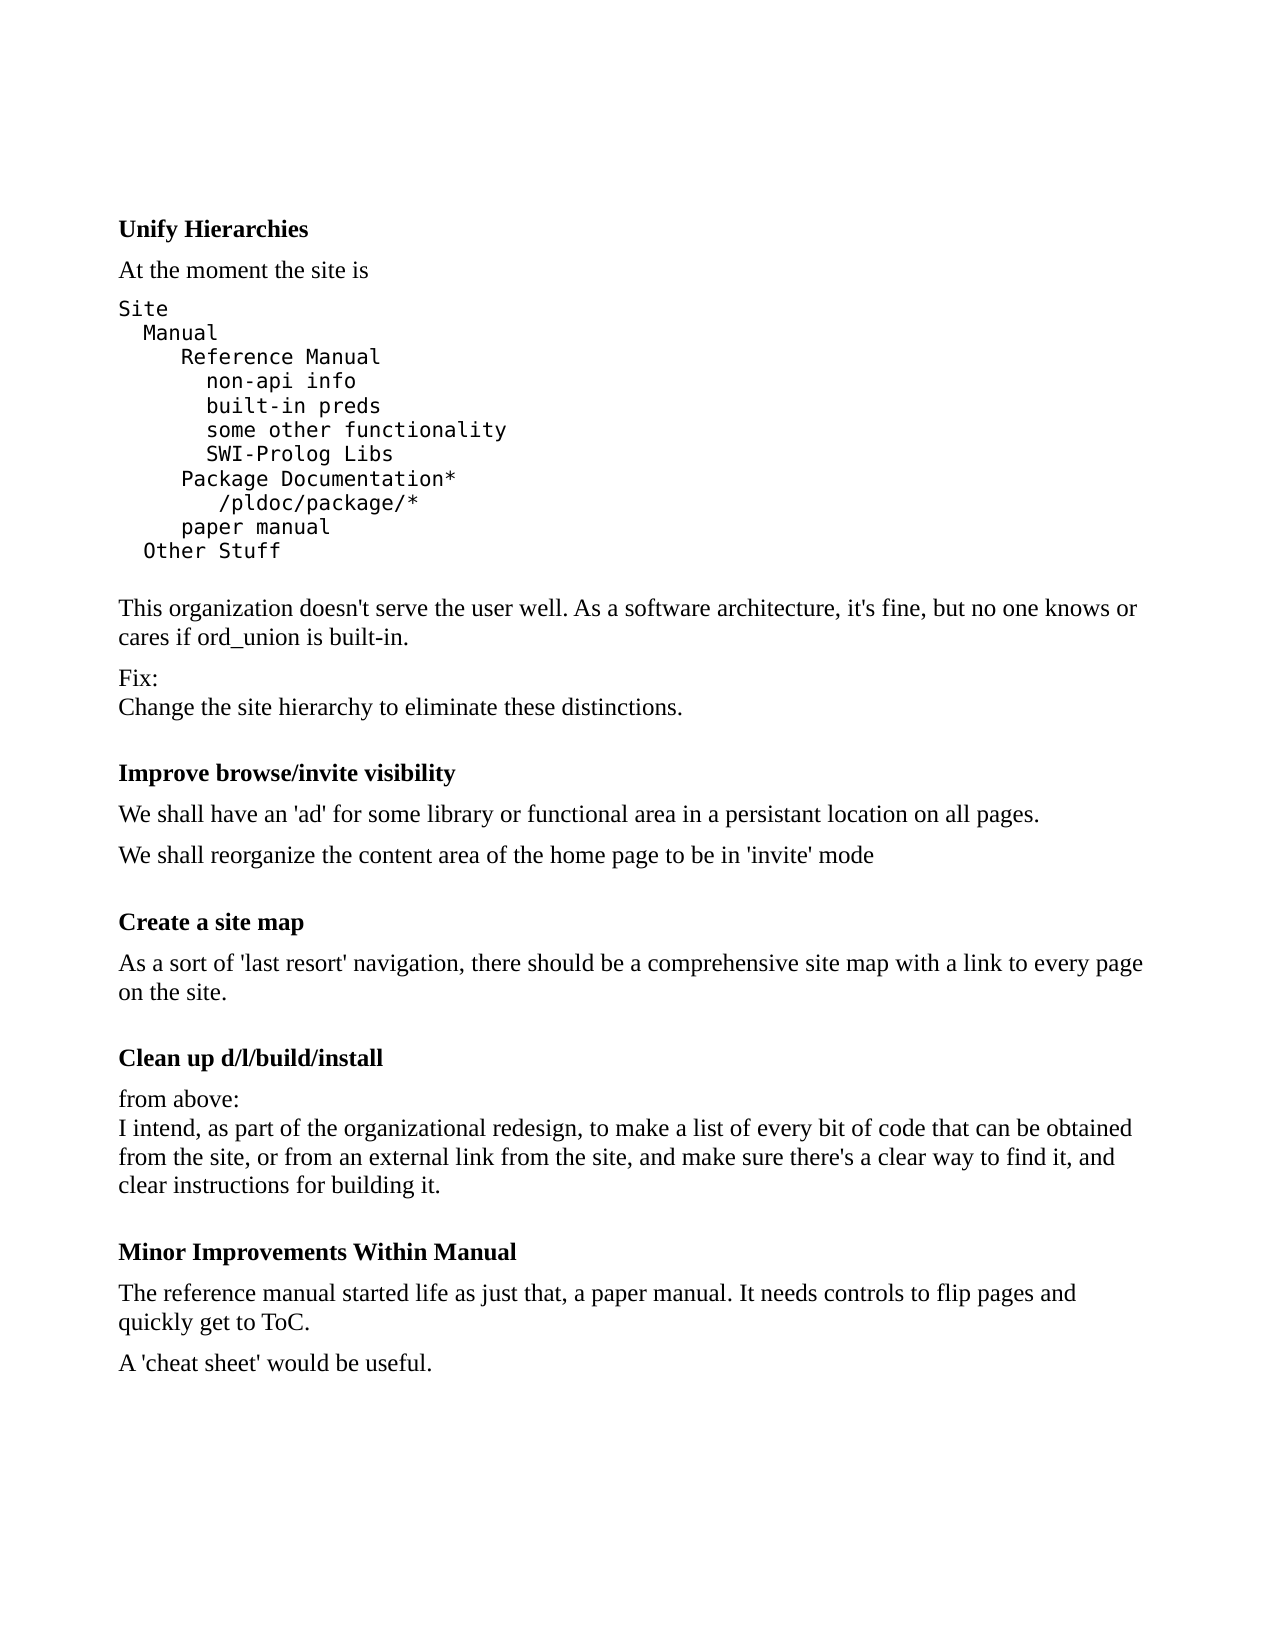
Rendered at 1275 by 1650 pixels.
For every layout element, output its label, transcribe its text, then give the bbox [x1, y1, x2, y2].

text Site [118, 297, 1157, 321]
text Other Stuff [118, 539, 1157, 564]
text built-in preds [118, 394, 1157, 418]
text SWI-Prolog Libs [118, 442, 1157, 467]
text Fix: Change the site hierarchy to eliminate these distinctions. [118, 663, 1157, 721]
text As a sort of 'last resort' navigation, there should be a comprehensive site map with a link to every page on the site. [118, 948, 1157, 1006]
subtitle Create a site map [118, 907, 1157, 936]
text This organization doesn't serve the user well. As a software architecture, it's fine, but no one knows or cares if ord_union is built-in. [118, 593, 1157, 651]
text from above: I intend, as part of the organizational redesign, to make a list of every bit of code that can be obtained from the site, or from an external link from the site, and make sure there's a clear way to find it, and clear instructions for building it. [118, 1084, 1157, 1199]
subtitle Unify Hierarchies [118, 214, 1157, 243]
text We shall reorganize the content area of the home page to be in 'invite' mode [118, 841, 1157, 869]
text Package Documentation* [118, 467, 1157, 491]
text paper manual [118, 515, 1157, 539]
text Reference Manual [118, 345, 1157, 369]
subtitle Clean up d/l/build/install [118, 1043, 1157, 1072]
text We shall have an 'ad' for some library or functional area in a persistant location on all pages. [118, 799, 1157, 828]
subtitle Improve browse/invite visibility [118, 758, 1157, 787]
subtitle Minor Improvements Within Manual [118, 1237, 1157, 1266]
text The reference manual started life as just that, a paper manual. It needs controls to flip pages and quickly get to ToC. [118, 1278, 1157, 1336]
text At the moment the site is [118, 255, 1157, 284]
text A 'cheat sheet' would be useful. [118, 1348, 1157, 1377]
text /pldoc/package/* [118, 491, 1157, 515]
text non-api info [118, 369, 1157, 394]
text Manual [118, 321, 1157, 345]
text some other functionality [118, 418, 1157, 442]
